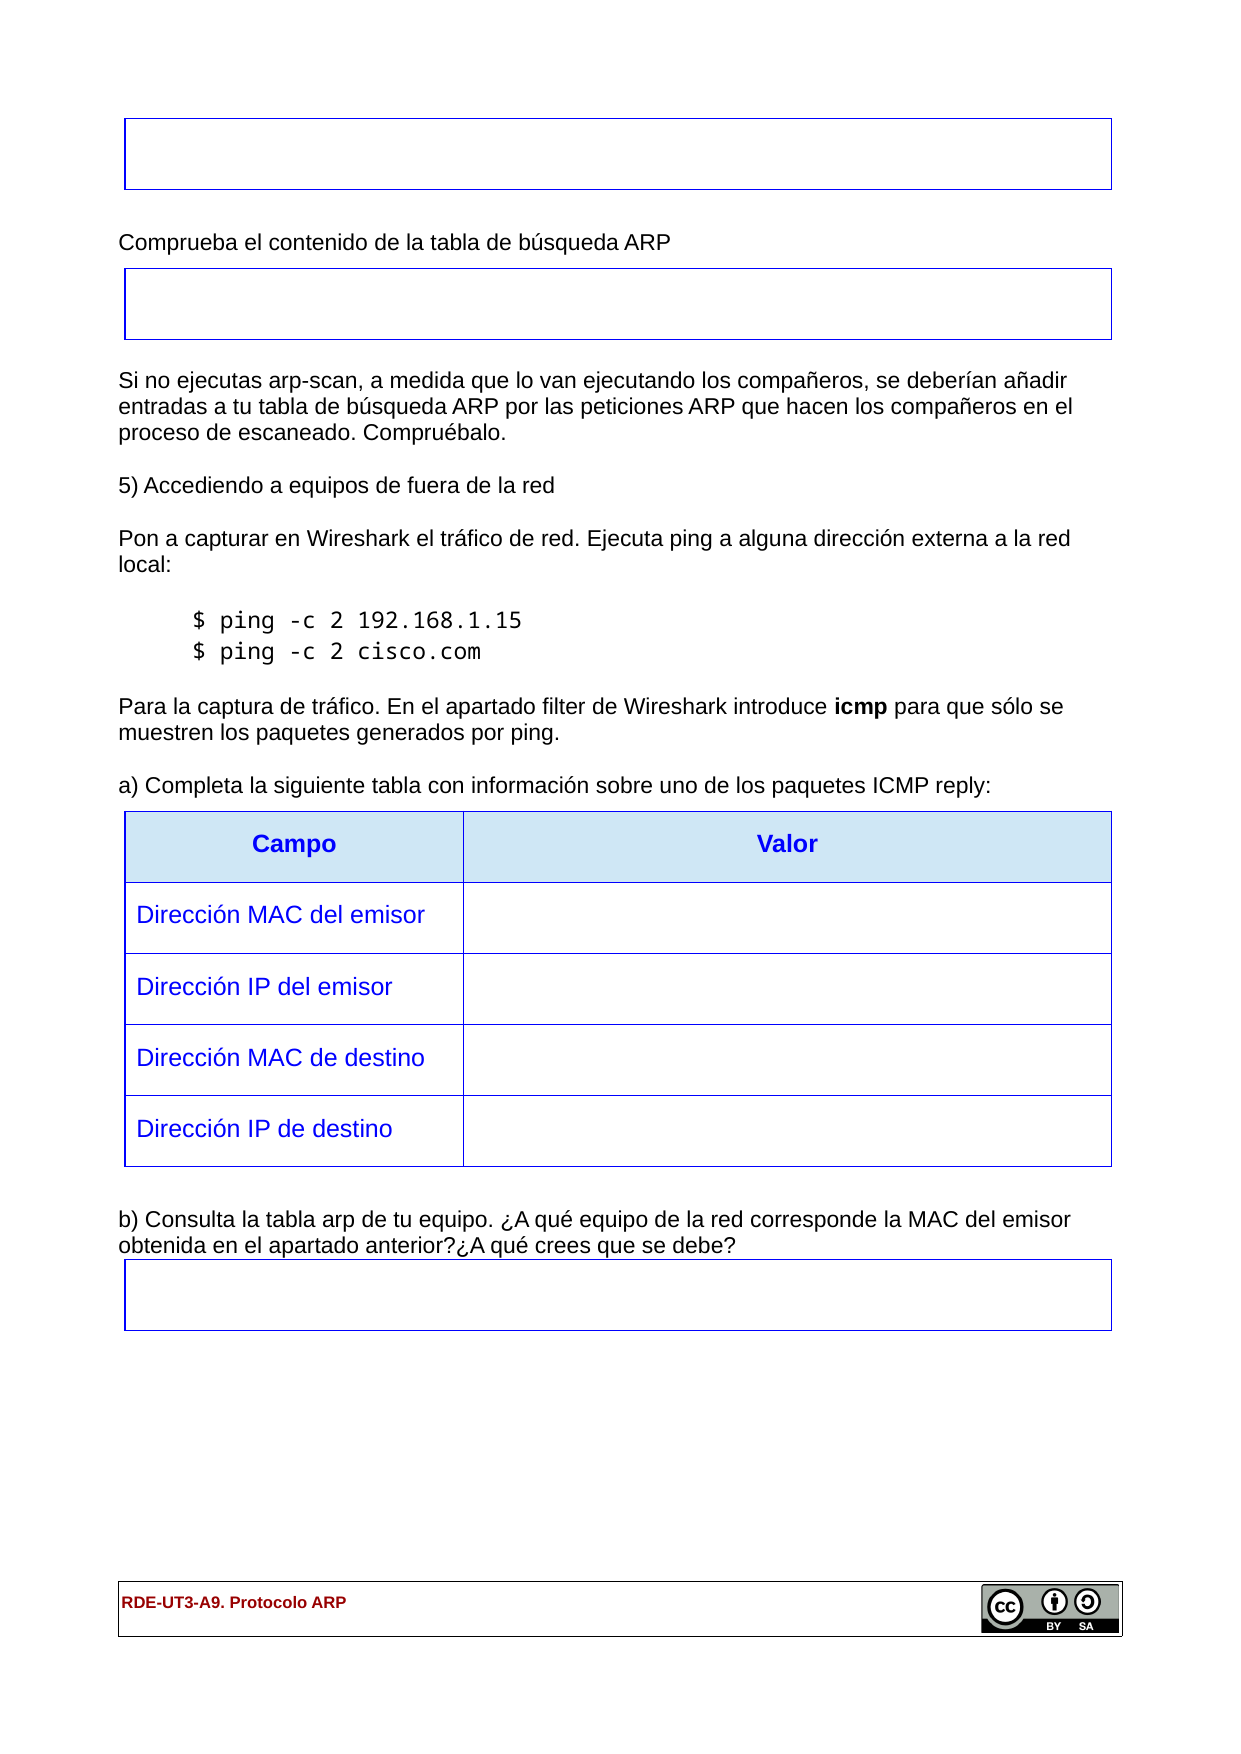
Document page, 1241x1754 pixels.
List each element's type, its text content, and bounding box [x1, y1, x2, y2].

table_header Campo [126, 812, 463, 882]
text $ ping -c 2 192.168.1.15 [192, 604, 1122, 635]
text $ ping -c 2 cisco.com [192, 635, 1122, 666]
table_cell [464, 1096, 1111, 1166]
table_cell Dirección IP de destino [126, 1096, 463, 1166]
text 5) Accediendo a equipos de fuera de la red [118, 472, 1122, 498]
table_cell Dirección IP del emisor [126, 954, 463, 1024]
text a) Completa la siguiente tabla con información sobre uno de los paquetes ICMP reply: [118, 772, 1122, 798]
table_cell Dirección MAC del emisor [126, 883, 463, 953]
table_cell [464, 954, 1111, 1024]
table_cell [464, 883, 1111, 953]
table_header [126, 269, 1111, 339]
table_header [126, 1260, 1111, 1330]
table_cell [464, 1025, 1111, 1095]
table_cell Dirección MAC de destino [126, 1025, 463, 1095]
text Para la captura de tráfico. En el apartado filter de Wireshark introduce icmp para que sólo se muestren los paquetes generados por ping. [118, 693, 1122, 745]
table_header Valor [464, 812, 1111, 882]
text Comprueba el contenido de la tabla de búsqueda ARP [118, 229, 1122, 256]
text Pon a capturar en Wireshark el tráfico de red. Ejecuta ping a alguna dirección externa a la red local: [118, 525, 1122, 577]
text b) Consulta la tabla arp de tu equipo. ¿A qué equipo de la red corresponde la MAC del emisor obtenida en el apartado anterior?¿A qué crees que se debe? [118, 1206, 1122, 1259]
table_header [126, 119, 1111, 189]
text Si no ejecutas arp-scan, a medida que lo van ejecutando los compañeros, se deberían añadir entradas a tu tabla de búsqueda ARP por las peticiones ARP que hacen los compañeros en el proceso de escaneado. Compruébalo. [118, 367, 1122, 446]
picture [981, 1584, 1119, 1633]
